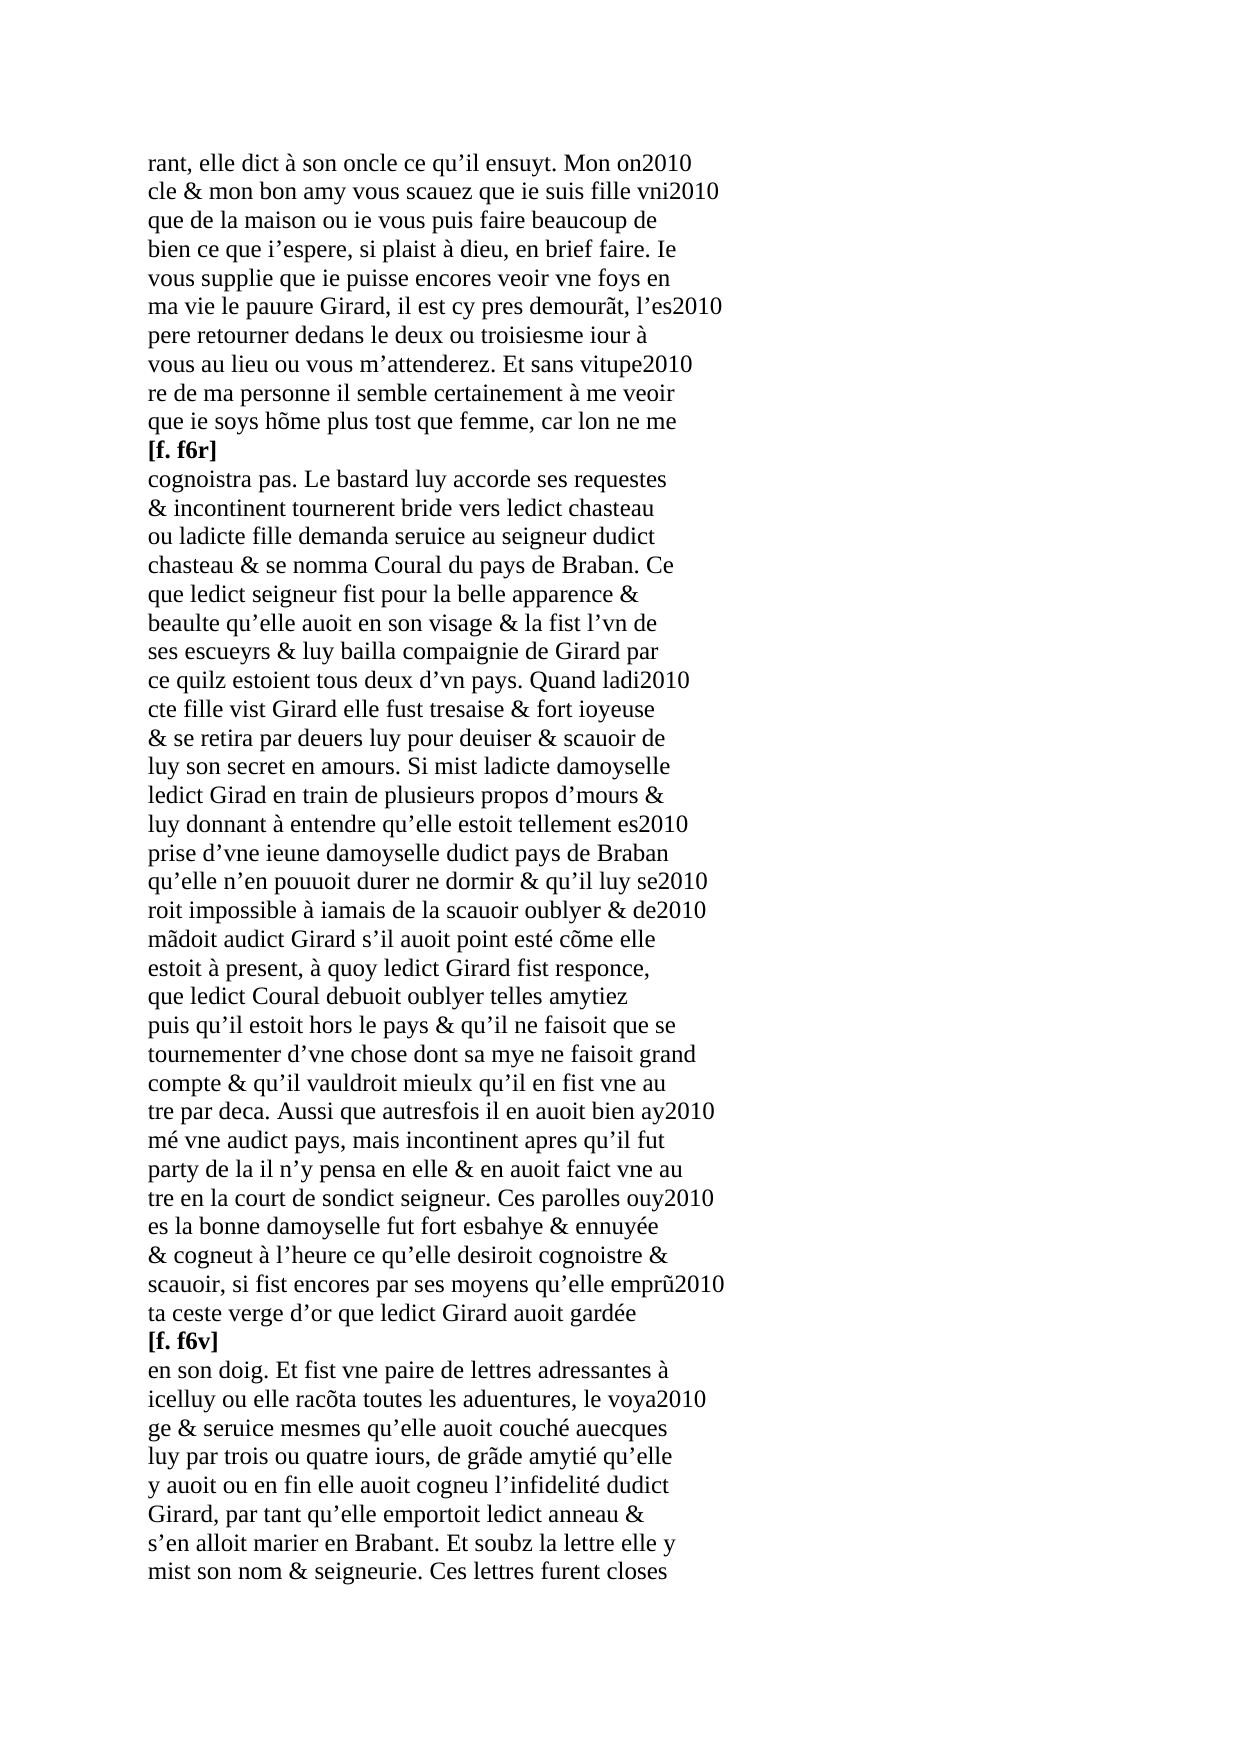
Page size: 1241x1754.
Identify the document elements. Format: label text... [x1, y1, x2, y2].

text rant, elle dict à son oncle ce qu’il ensuyt. Mon on2010 cle & mon bon amy vous scauez que ie suis fille vni2010 que de la maison ou ie vous puis faire beaucoup de bien ce que i’espere, si plaist à dieu, en brief faire. Ie vous supplie que ie puisse encores veoir vne foys en ma vie le pauure Girard, il est cy pres demourãt, l’es2010 pere retourner dedans le deux ou troisiesme iour à vous au lieu ou vous m’attenderez. Et sans vitupe2010 re de ma personne il semble certainement à me veoir que ie soys hõme plus tost que femme, car lon ne me [f. f6r] cognoistra pas. Le bastard luy accorde ses requestes & incontinent tournerent bride vers ledict chasteau ou ladicte fille demanda seruice au seigneur dudict chasteau & se nomma Coural du pays de Braban. Ce que ledict seigneur fist pour la belle apparence & beaulte qu’elle auoit en son visage & la fist l’vn de ses escueyrs & luy bailla compaignie de Girard par ce quilz estoient tous deux d’vn pays. Quand ladi2010 cte fille vist Girard elle fust tresaise & fort ioyeuse & se retira par deuers luy pour deuiser & scauoir de luy son secret en amours. Si mist ladicte damoyselle ledict Girad en train de plusieurs propos d’mours & luy donnant à entendre qu’elle estoit tellement es2010 prise d’vne ieune damoyselle dudict pays de Braban qu’elle n’en pouuoit durer ne dormir & qu’il luy se2010 roit impossible à iamais de la scauoir oublyer & de2010 mãdoit audict Girard s’il auoit point esté cõme elle estoit à present, à quoy ledict Girard fist responce, que ledict Coural debuoit oublyer telles amytiez puis qu’il estoit hors le pays & qu’il ne faisoit que se tournementer d’vne chose dont sa mye ne faisoit grand compte & qu’il vauldroit mieulx qu’il en fist vne au tre par deca. Aussi que autresfois il en auoit bien ay2010 mé vne audict pays, mais incontinent apres qu’il fut party de la il n’y pensa en elle & en auoit faict vne au tre en la court de sondict seigneur. Ces parolles ouy2010 es la bonne damoyselle fut fort esbahye & ennuyée & cogneut à l’heure ce qu’elle desiroit cognoistre & scauoir, si fist encores par ses moyens qu’elle emprũ2010 ta ceste verge d’or que ledict Girard auoit gardée [f. f6v] en son doig. Et fist vne paire de lettres adressantes à icelluy ou elle racõta toutes les aduentures, le voya2010 ge & seruice mesmes qu’elle auoit couché auecques luy par trois ou quatre iours, de grãde amytié qu’elle y auoit ou en fin elle auoit cogneu l’infidelité dudict Girard, par tant qu’elle emportoit ledict anneau & s’en alloit marier en Brabant. Et soubz la lettre elle y mist son nom & seigneurie. Ces lettres furent closes [148, 148, 1093, 1585]
